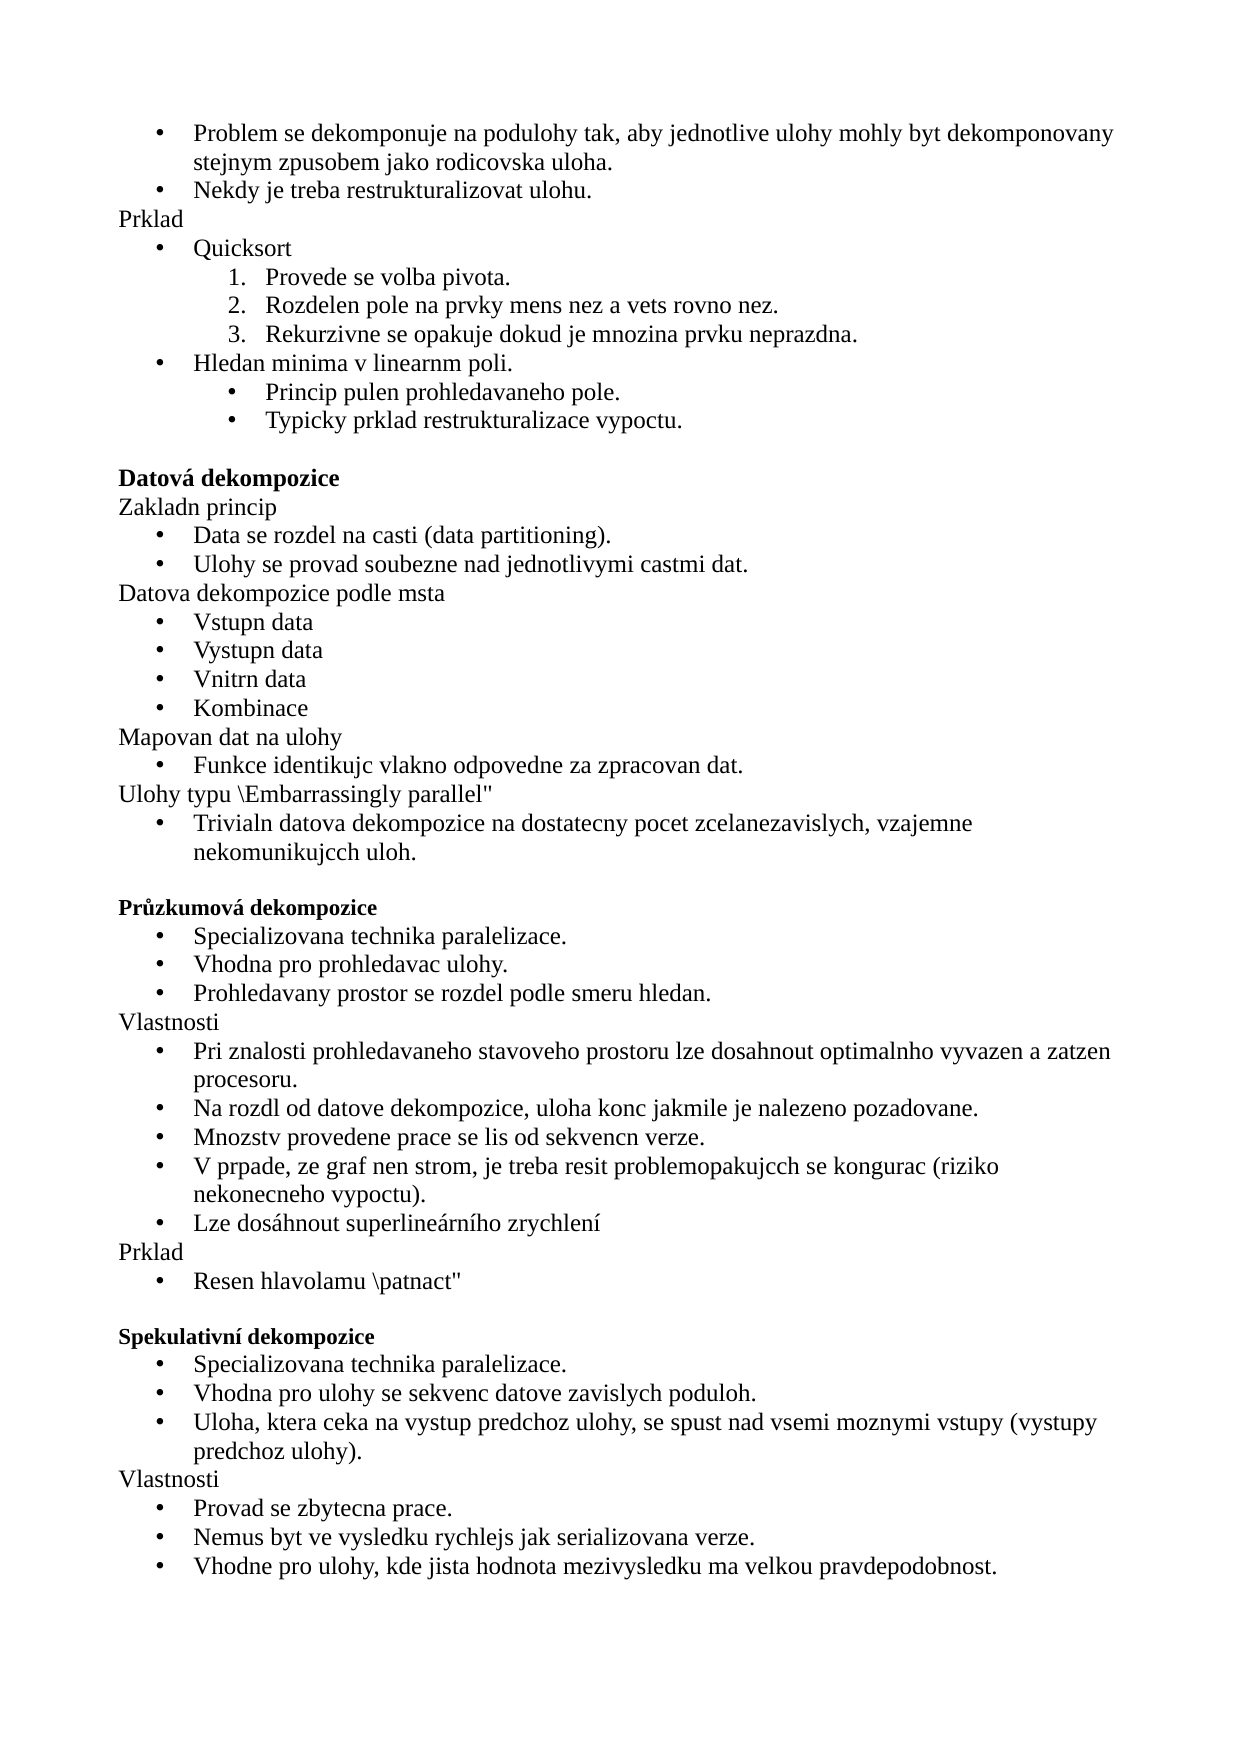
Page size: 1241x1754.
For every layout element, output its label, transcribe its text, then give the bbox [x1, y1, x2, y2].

list Problem se dekomponuje na podulohy tak, aby jednotlive ulohy mohly byt dekomponovany stejnym zpusobem jako rodicovska uloha. [156, 118, 1122, 176]
list Rekurzivne se opakuje dokud je mnozina prvku neprazdna. [228, 319, 1122, 348]
list Typicky prklad restrukturalizace vypoctu. [228, 406, 1122, 434]
list Prohledavany prostor se rozdel podle smeru hledan. [156, 978, 1122, 1007]
list Hledan minima v linearnm poli. [156, 348, 1122, 377]
list Vnitrn data [156, 664, 1122, 693]
list Kombinace [156, 693, 1122, 722]
text Vlastnosti [118, 1007, 1122, 1036]
list Vystupn data [156, 636, 1122, 664]
list Princip pulen prohledavaneho pole. [228, 377, 1122, 406]
list Vhodna pro ulohy se sekvenc datove zavislych poduloh. [156, 1378, 1122, 1407]
text Prklad [118, 204, 1122, 233]
text Vlastnosti [118, 1464, 1122, 1493]
list Vstupn data [156, 607, 1122, 636]
list Pri znalosti prohledavaneho stavoveho prostoru lze dosahnout optimalnho vyvazen a zatzen procesoru. [156, 1036, 1122, 1093]
text Průzkumová dekompozice [118, 894, 1122, 921]
text Datova dekompozice podle msta [118, 578, 1122, 607]
list Rozdelen pole na prvky mens nez a vets rovno nez. [228, 291, 1122, 319]
list V prpade, ze graf nen strom, je treba resit problemopakujcch se kongurac (riziko nekonecneho vypoctu). [156, 1151, 1122, 1208]
list Specializovana technika paralelizace. [156, 1349, 1122, 1378]
list Vhodne pro ulohy, kde jista hodnota mezivysledku ma velkou pravdepodobnost. [156, 1551, 1122, 1579]
list Data se rozdel na casti (data partitioning). [156, 521, 1122, 549]
text Spekulativní dekompozice [118, 1323, 1122, 1349]
list Provede se volba pivota. [228, 262, 1122, 291]
text Zakladn princip [118, 492, 1122, 521]
text Ulohy typu \Embarrassingly parallel" [118, 779, 1122, 808]
list Mnozstv provedene prace se lis od sekvencn verze. [156, 1122, 1122, 1151]
list Nemus byt ve vysledku rychlejs jak serializovana verze. [156, 1522, 1122, 1551]
list Funkce identikujc vlakno odpovedne za zpracovan dat. [156, 751, 1122, 779]
list Quicksort [156, 233, 1122, 262]
list Trivialn datova dekompozice na dostatecny pocet zcelanezavislych, vzajemne nekomunikujcch uloh. [156, 808, 1122, 866]
list Nekdy je treba restrukturalizovat ulohu. [156, 176, 1122, 204]
text Prklad [118, 1237, 1122, 1266]
list Ulohy se provad soubezne nad jednotlivymi castmi dat. [156, 549, 1122, 578]
text Mapovan dat na ulohy [118, 722, 1122, 751]
list Vhodna pro prohledavac ulohy. [156, 949, 1122, 978]
list Uloha, ktera ceka na vystup predchoz ulohy, se spust nad vsemi moznymi vstupy (vystupy predchoz ulohy). [156, 1407, 1122, 1464]
text Datová dekompozice [118, 463, 1122, 492]
list Specializovana technika paralelizace. [156, 921, 1122, 949]
list Lze dosáhnout superlineárního zrychlení [156, 1208, 1122, 1237]
list Resen hlavolamu \patnact" [156, 1266, 1122, 1294]
list Na rozdl od datove dekompozice, uloha konc jakmile je nalezeno pozadovane. [156, 1093, 1122, 1122]
list Provad se zbytecna prace. [156, 1493, 1122, 1522]
